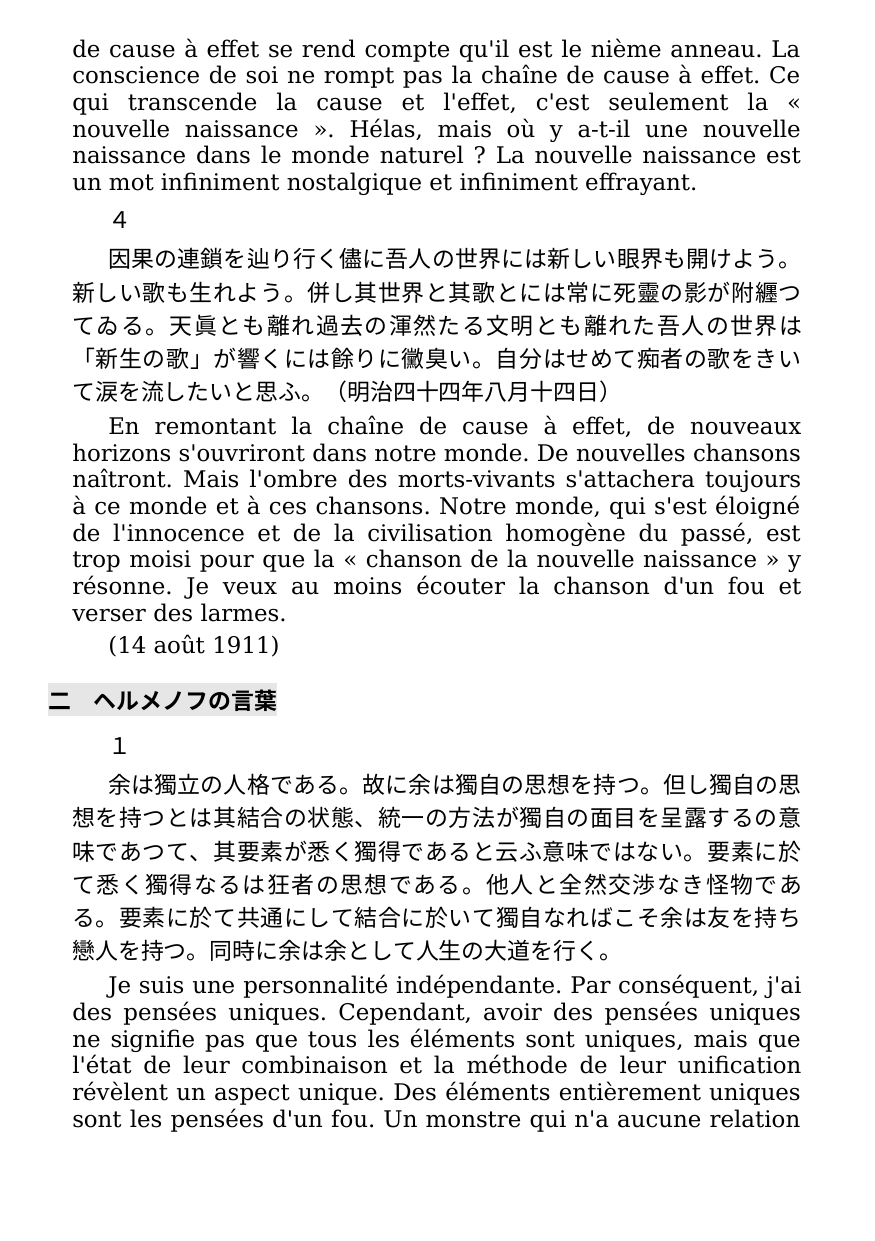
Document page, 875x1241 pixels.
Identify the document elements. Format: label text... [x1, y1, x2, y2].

text de cause à effet se rend compte qu'il est le nième anneau. La conscience de soi ne rompt pas la chaîne de cause à effet. Ce qui transcende la cause et l'effet, c'est seulement la « nouvelle naissance ». Hélas, mais où y a-t-il une nouvelle naissance dans le monde naturel ? La nouvelle naissance est un mot infiniment nostalgique et infiniment effrayant. [72, 36, 802, 196]
text １ [72, 728, 802, 761]
text ４ [72, 202, 802, 235]
subtitle 二 ヘルメノフの言葉 [277, 683, 838, 716]
text 因果の連鎖を辿り行く儘に吾人の世界には新しい眼界も開けよう。新しい歌も生れよう。併し其世界と其歌とには常に死靈の影が附纒つてゐる。天眞とも離れ過去の渾然たる文明とも離れた吾人の世界は「新生の歌」が響くには餘りに黴臭い。自分はせめて痴者の歌をきいて涙を流したいと思ふ。（明治四十四年八月十四日） [72, 241, 802, 407]
text 余は獨立の人格である。故に余は獨自の思想を持つ。但し獨自の思想を持つとは其結合の状態、統一の方法が獨自の面目を呈露するの意味であつて、其要素が悉く獨得であると云ふ意味ではない。要素に於て悉く獨得なるは狂者の思想である。他人と全然交渉なき怪物である。要素に於て共通にして結合に於いて獨自なればこそ余は友を持ち戀人を持つ。同時に余は余として人生の大道を行く。 [72, 767, 802, 966]
text (14 août 1911) [72, 632, 802, 659]
text En remontant la chaîne de cause à effet, de nouveaux horizons s'ouvriront dans notre monde. De nouvelles chansons naîtront. Mais l'ombre des morts-vivants s'attachera toujours à ce monde et à ces chansons. Notre monde, qui s'est éloigné de l'innocence et de la civilisation homogène du passé, est trop moisi pour que la « chanson de la nouvelle naissance » y résonne. Je veux au moins écouter la chanson d'un fou et verser des larmes. [72, 413, 802, 627]
text Je suis une personnalité indépendante. Par conséquent, j'ai des pensées uniques. Cependant, avoir des pensées uniques ne signifie pas que tous les éléments sont uniques, mais que l'état de leur combinaison et la méthode de leur unification révèlent un aspect unique. Des éléments entièrement uniques sont les pensées d'un fou. Un monstre qui n'a aucune relation [72, 972, 802, 1132]
